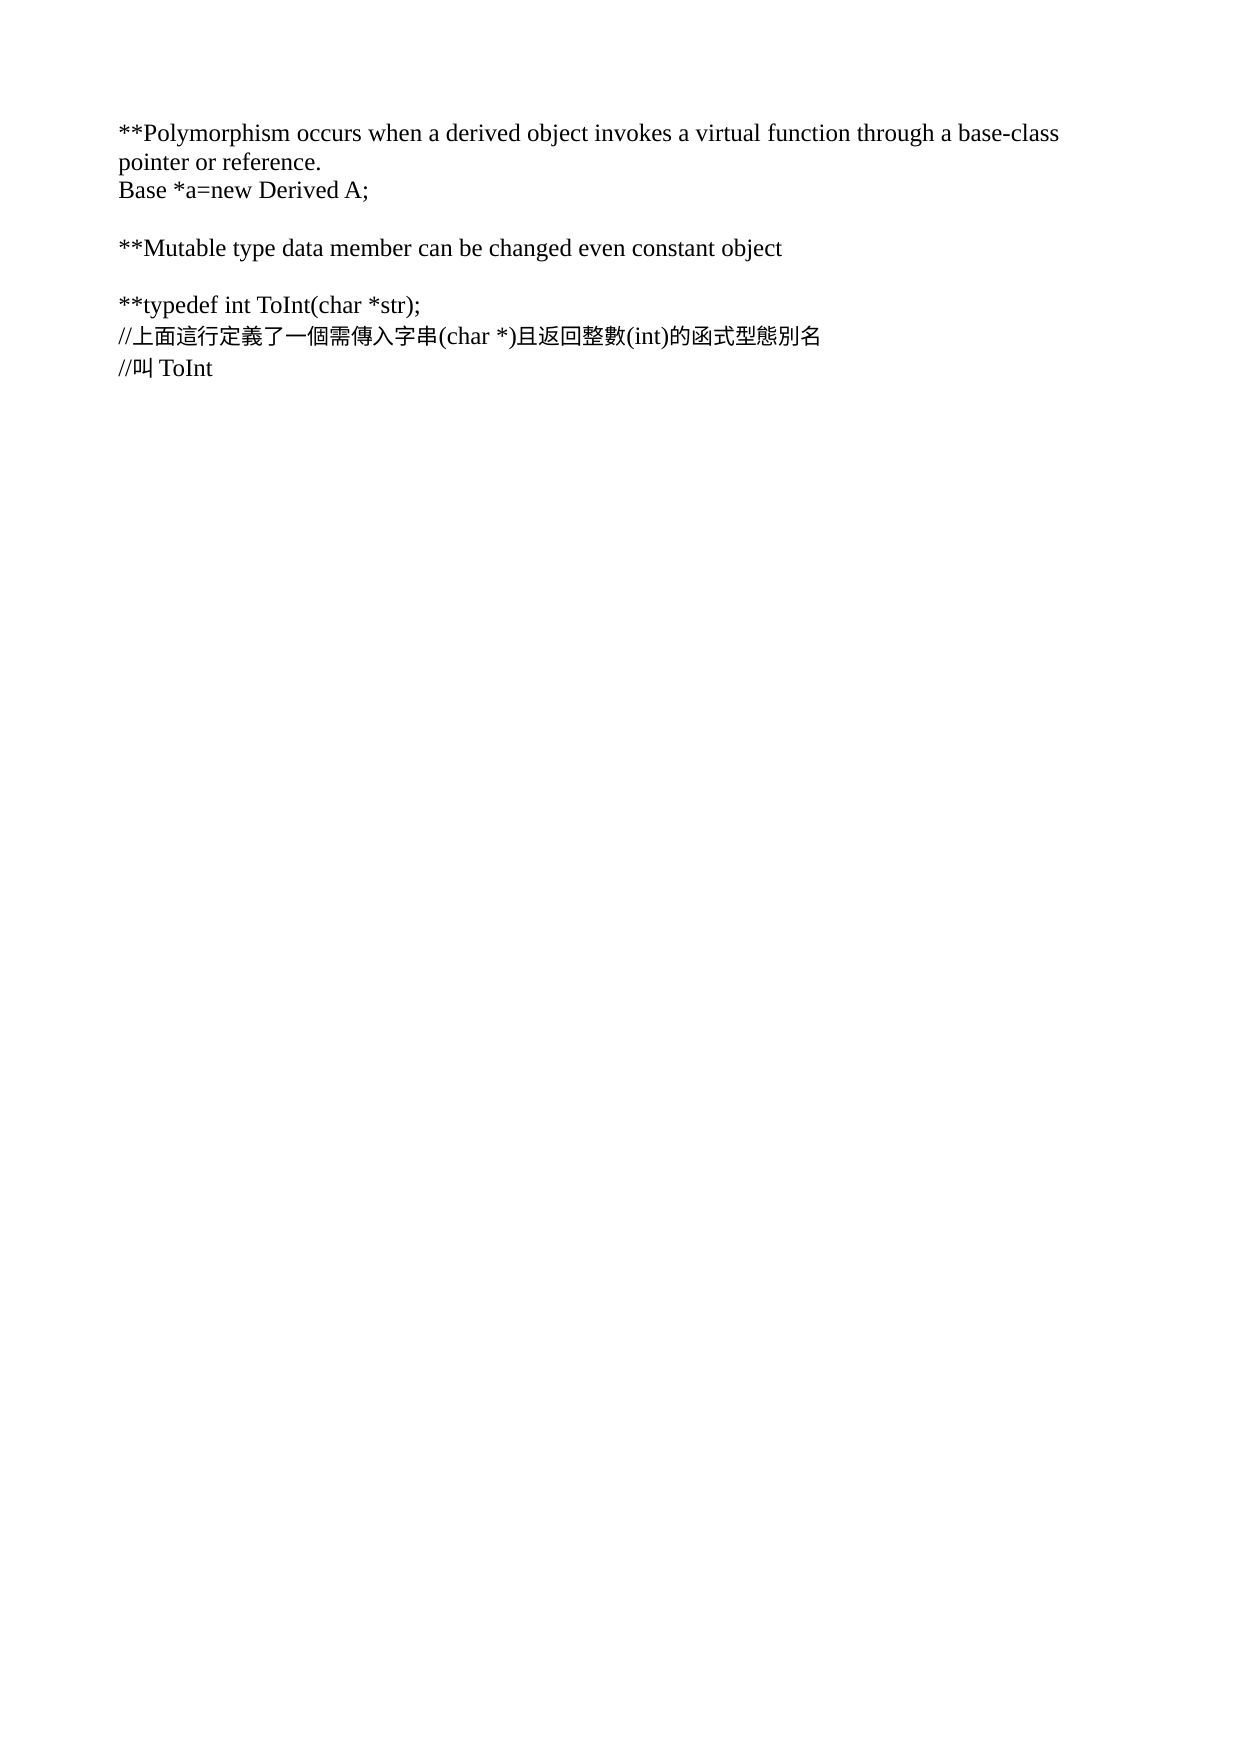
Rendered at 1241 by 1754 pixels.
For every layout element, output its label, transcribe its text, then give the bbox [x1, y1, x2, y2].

text Base *a=new Derived A; [118, 176, 1122, 204]
text **typedef int ToInt(char *str); [118, 291, 1122, 319]
text //上面這行定義了一個需傳入字串(char *)且返回整數(int)的函式型態別名 [118, 319, 1122, 351]
text **Mutable type data member can be changed even constant object [118, 233, 1122, 262]
text //叫 ToInt [118, 351, 1122, 383]
text **Polymorphism occurs when a derived object invokes a virtual function through a base-class pointer or reference. [118, 118, 1122, 176]
